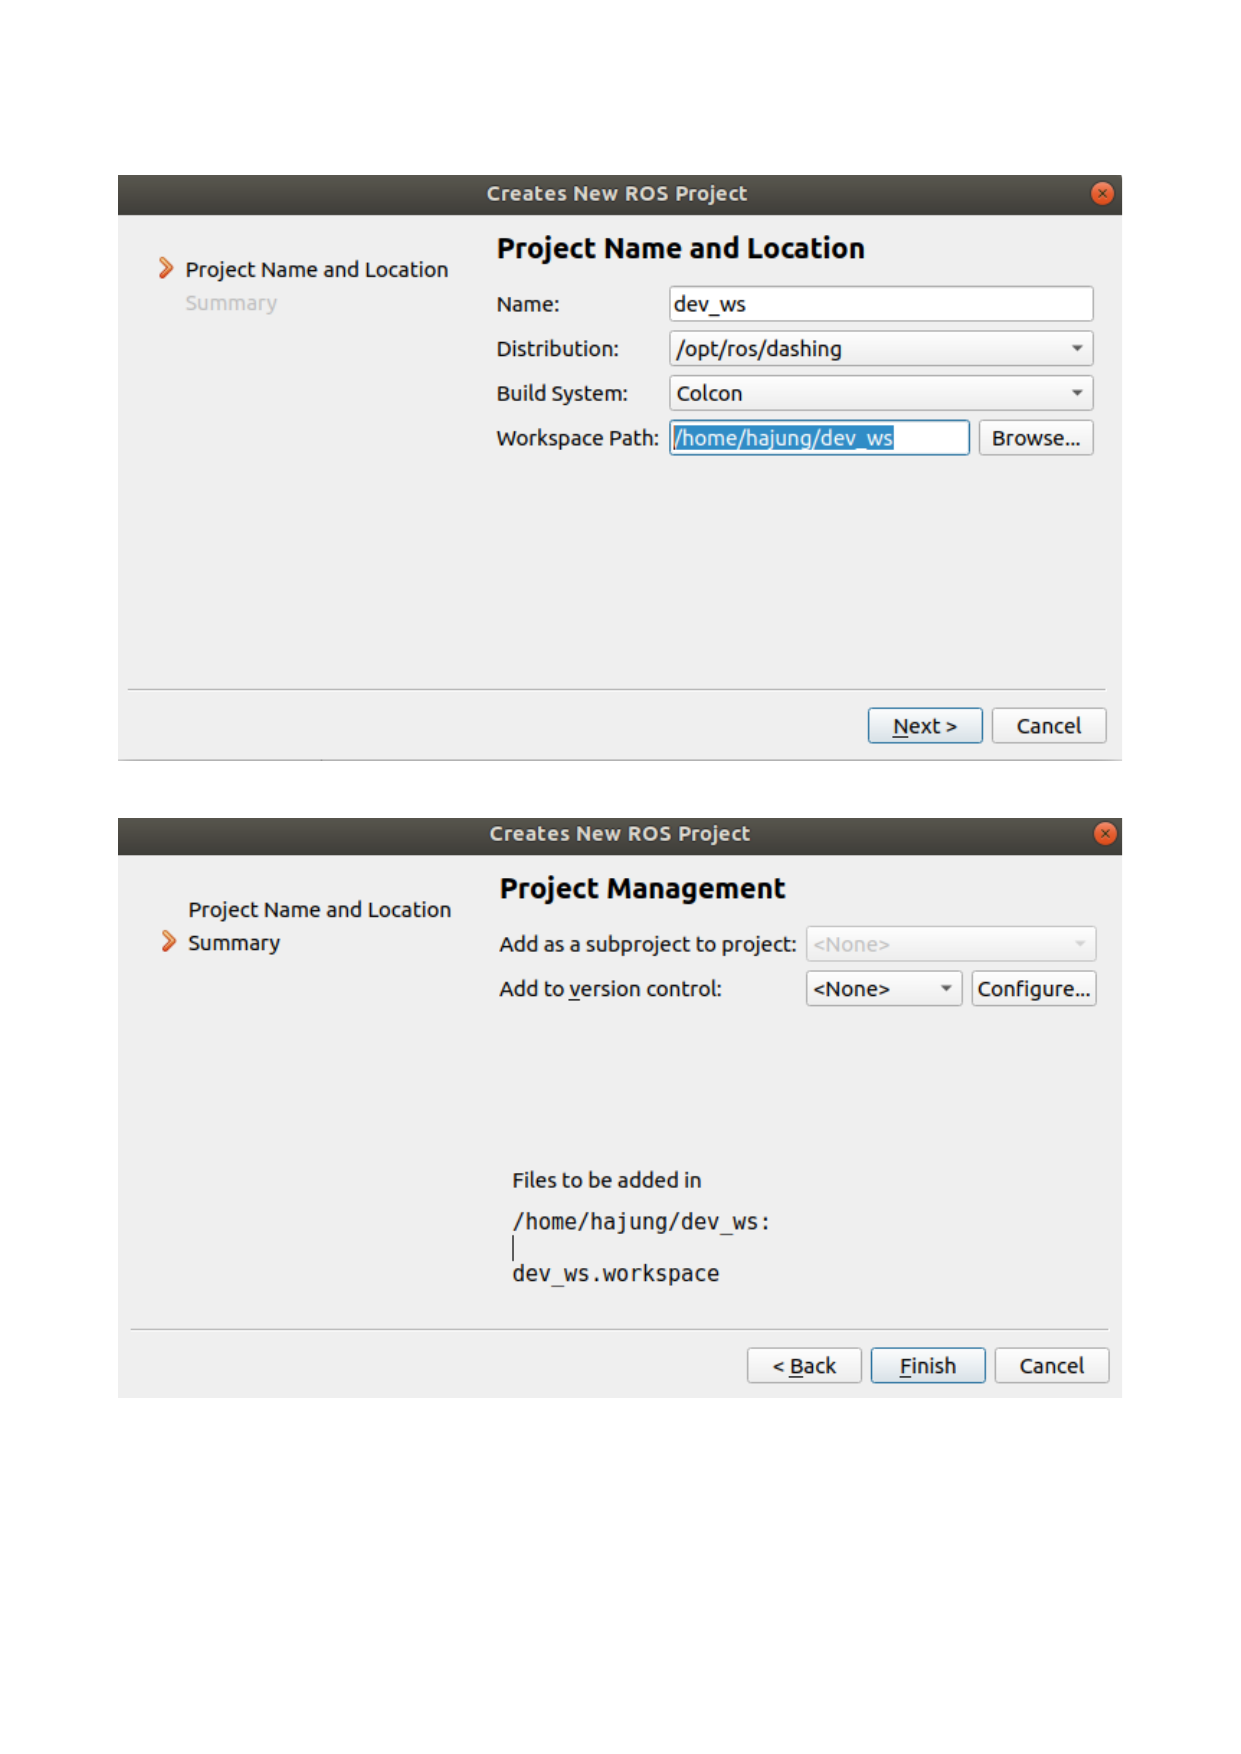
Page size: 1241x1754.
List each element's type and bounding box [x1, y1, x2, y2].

picture [118, 818, 1123, 1398]
picture [118, 175, 1123, 761]
